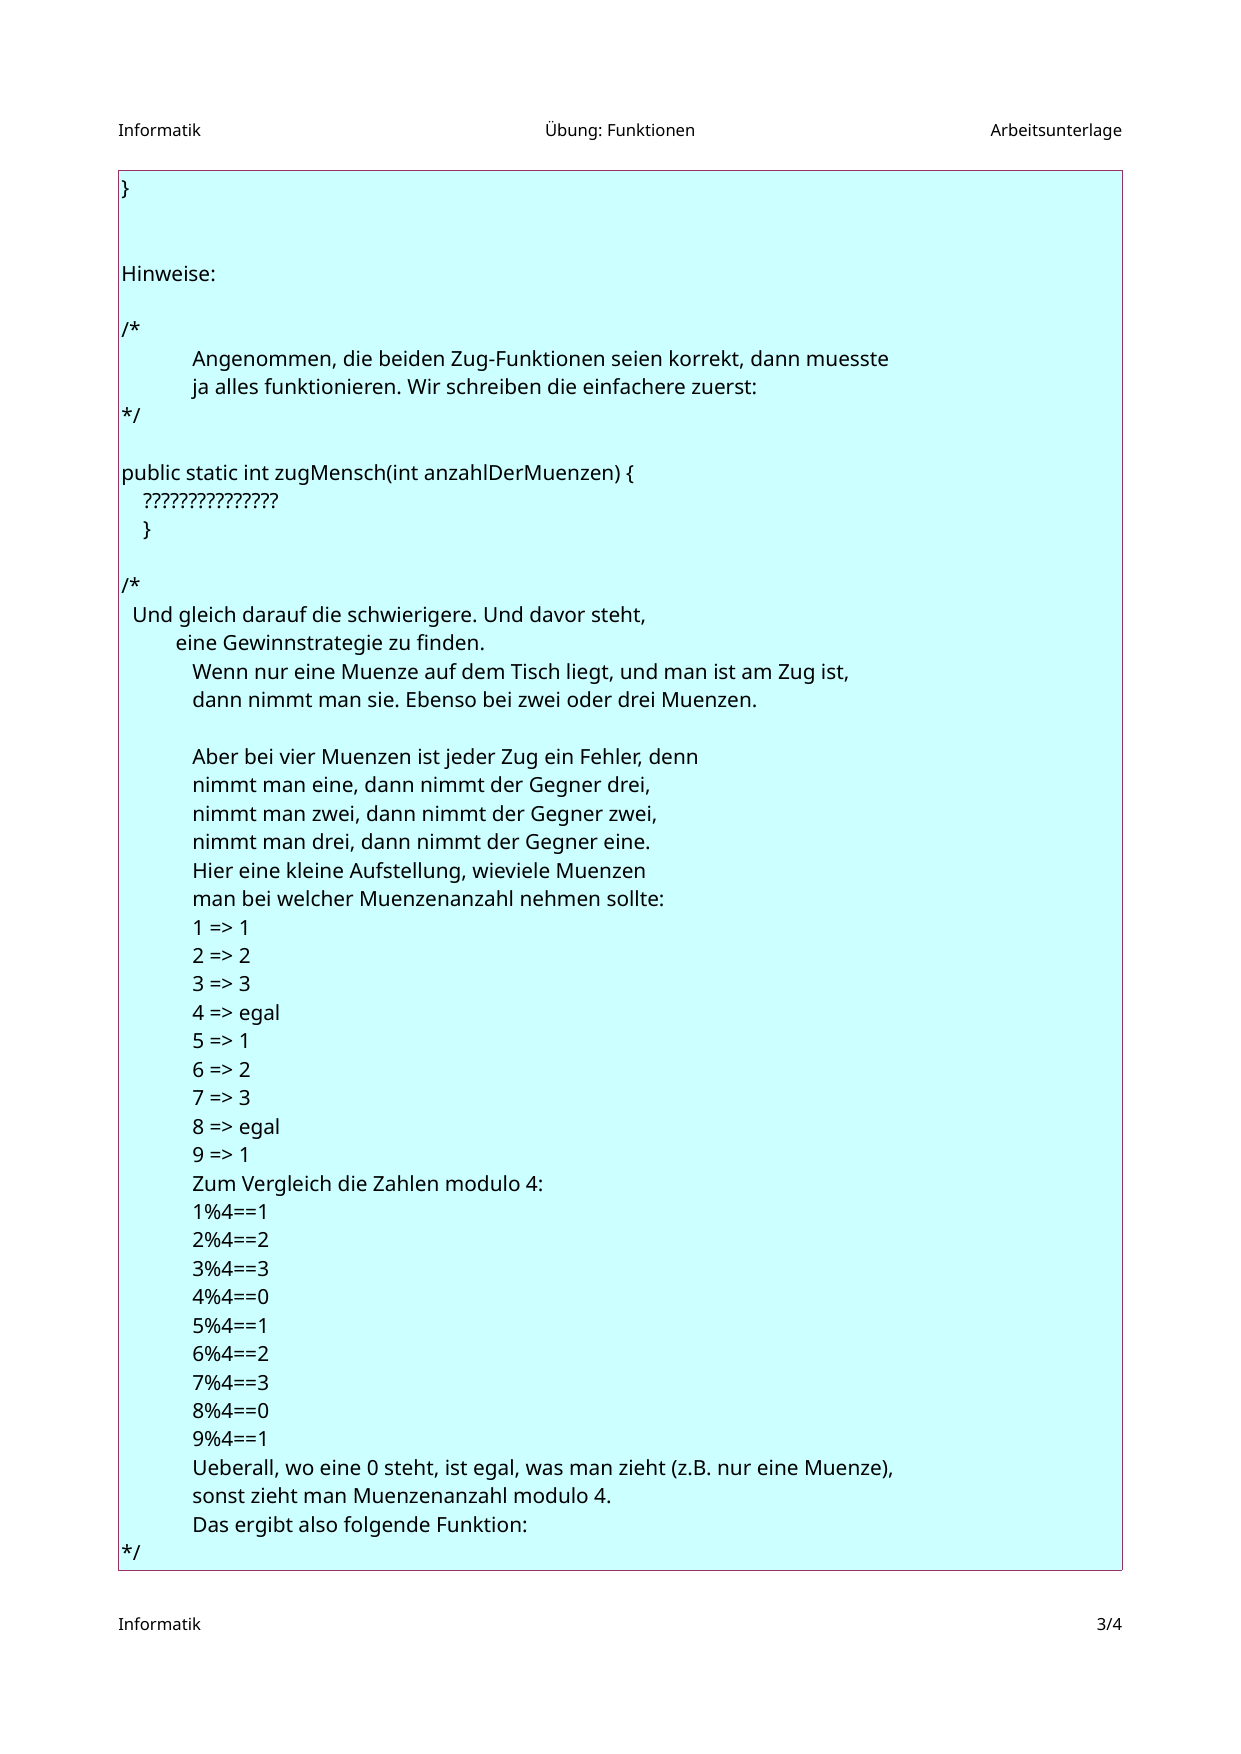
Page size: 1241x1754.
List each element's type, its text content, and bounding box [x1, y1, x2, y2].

text Hinweise: [119, 256, 1122, 284]
text /* Angenommen, die beiden Zug-Funktionen seien korrekt, dann muesste ja alles funktionieren. Wir schreiben die einfachere zuerst: */ public static int zugMensch(int anzahlDerMuenzen) { ??????????????? } /* Und gleich darauf die schwierigere. Und davor steht, eine Gewinnstrategie zu finden. Wenn nur eine Muenze auf dem Tisch liegt, und man ist am Zug ist, dann nimmt man sie. Ebenso bei zwei oder drei Muenzen. Aber bei vier Muenzen ist jeder Zug ein Fehler, denn nimmt man eine, dann nimmt der Gegner drei, nimmt man zwei, dann nimmt der Gegner zwei, nimmt man drei, dann nimmt der Gegner eine. Hier eine kleine Aufstellung, wieviele Muenzen man bei welcher Muenzenanzahl nehmen sollte: 1 => 1 2 => 2 3 => 3 4 => egal 5 => 1 6 => 2 7 => 3 8 => egal 9 => 1 Zum Vergleich die Zahlen modulo 4: 1%4==1 2%4==2 3%4==3 4%4==0 5%4==1 6%4==2 7%4==3 8%4==0 9%4==1 Ueberall, wo eine 0 steht, ist egal, was man zieht (z.B. nur eine Muenze), sonst zieht man Muenzenanzahl modulo 4. Das ergibt also folgende Funktion: */ [119, 284, 1122, 1570]
text } [119, 171, 1122, 227]
